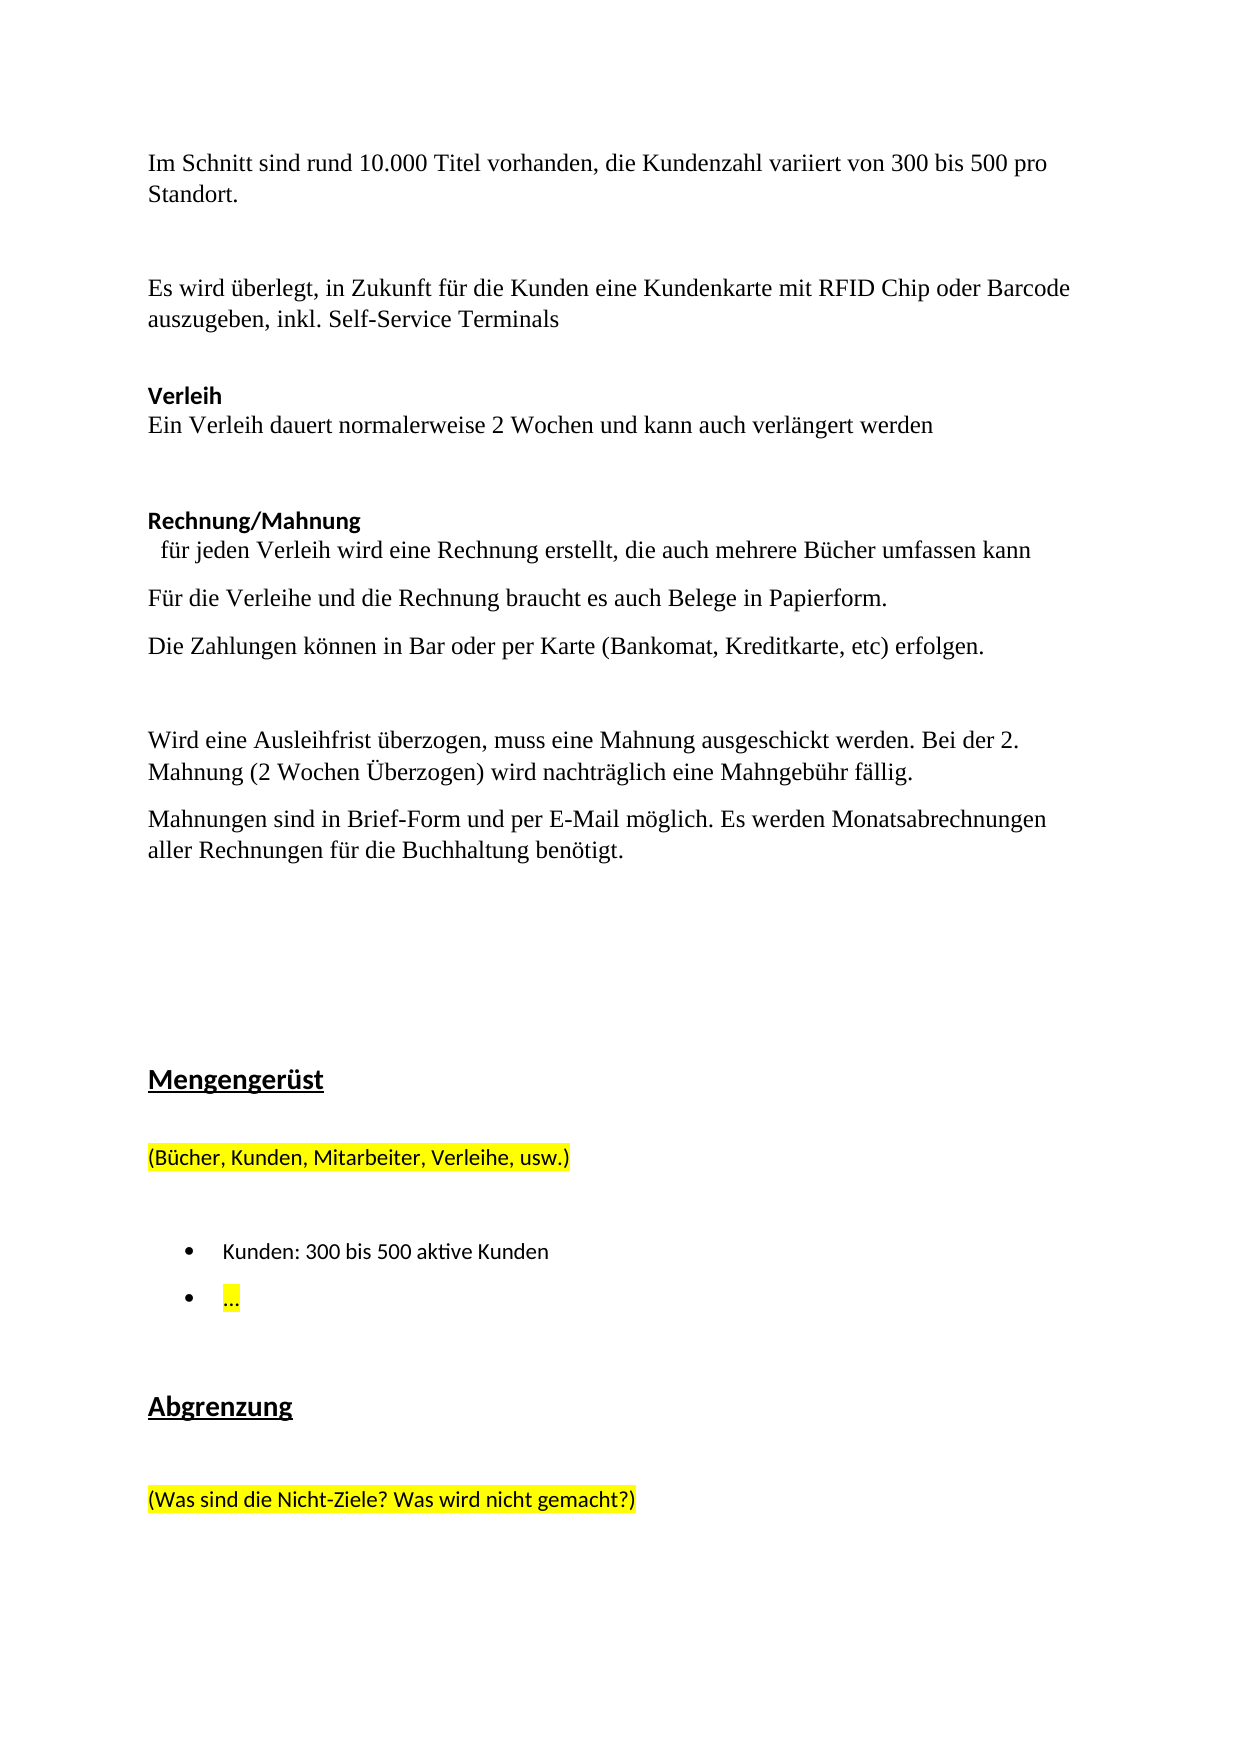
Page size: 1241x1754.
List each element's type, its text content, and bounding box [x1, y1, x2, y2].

subtitle Mengengerüst [148, 1061, 1093, 1097]
text für jeden Verleih wird eine Rechnung erstellt, die auch mehrere Bücher umfassen kann [148, 536, 1093, 564]
text (Was sind die Nicht-Ziele? Was wird nicht gemacht?) [148, 1485, 1093, 1513]
list ... [185, 1284, 1093, 1312]
text Mahnungen sind in Brief-Form und per E-Mail möglich. Es werden Monatsabrechnungen aller Rechnungen für die Buchhaltung benötigt. [148, 804, 1093, 864]
text (Bücher, Kunden, Mitarbeiter, Verleihe, usw.) [148, 1143, 1093, 1171]
text Im Schnitt sind rund 10.000 Titel vorhanden, die Kundenzahl variiert von 300 bis 500 pro Standort. [148, 148, 1093, 207]
text Verleih [148, 380, 1093, 411]
text Rechnung/Mahnung [148, 505, 1093, 536]
text Es wird überlegt, in Zukunft für die Kunden eine Kundenkarte mit RFID Chip oder Barcode auszugeben, inkl. Self-Service Terminals [148, 273, 1093, 333]
list Kunden: 300 bis 500 aktive Kunden [185, 1237, 1093, 1265]
text Die Zahlungen können in Bar oder per Karte (Bankomat, Kreditkarte, etc) erfolgen. [148, 631, 1093, 660]
subtitle Abgrenzung [148, 1388, 1093, 1423]
text Wird eine Ausleihfrist überzogen, muss eine Mahnung ausgeschickt werden. Bei der 2. Mahnung (2 Wochen Überzogen) wird nachträglich eine Mahngebühr fällig. [148, 726, 1093, 785]
text Ein Verleih dauert normalerweise 2 Wochen und kann auch verlängert werden [148, 411, 1093, 439]
text Für die Verleihe und die Rechnung braucht es auch Belege in Papierform. [148, 583, 1093, 612]
